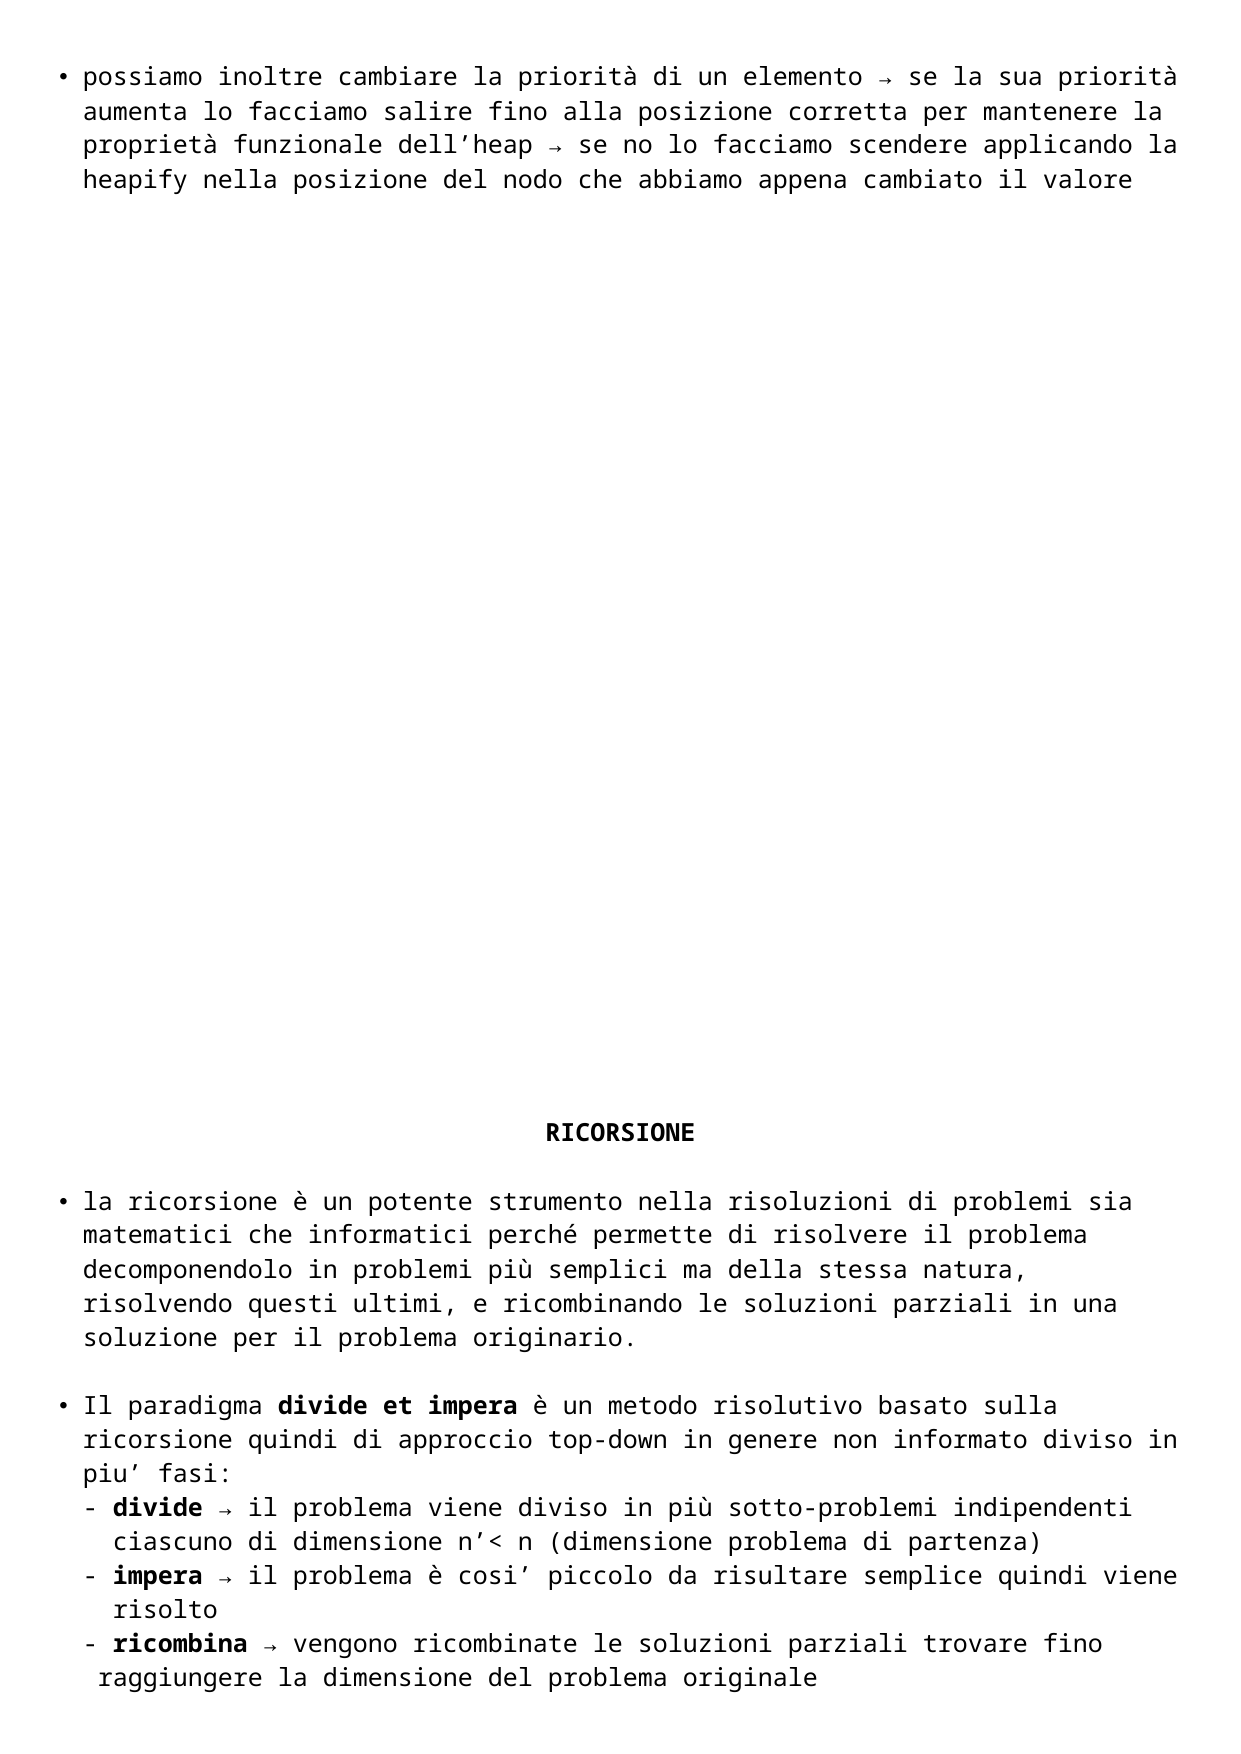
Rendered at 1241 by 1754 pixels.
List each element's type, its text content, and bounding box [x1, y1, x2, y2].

list Il paradigma divide et impera è un metodo risolutivo basato sulla ricorsione quindi di approccio top-down in genere non informato diviso in piu’ fasi: [59, 1387, 1181, 1490]
list - impera → il problema è cosi’ piccolo da risultare semplice quindi viene risolto [59, 1558, 1181, 1626]
list - divide → il problema viene diviso in più sotto-problemi indipendenti ciascuno di dimensione n’< n (dimensione problema di partenza) [59, 1490, 1181, 1558]
text RICORSIONE [59, 1115, 1181, 1149]
list possiamo inoltre cambiare la priorità di un elemento → se la sua priorità aumenta lo facciamo salire fino alla posizione corretta per mantenere la proprietà funzionale dell’heap → se no lo facciamo scendere applicando la heapify nella posizione del nodo che abbiamo appena cambiato il valore [59, 59, 1181, 195]
list - ricombina → vengono ricombinate le soluzioni parziali trovare fino raggiungere la dimensione del problema originale [59, 1626, 1181, 1694]
list la ricorsione è un potente strumento nella risoluzioni di problemi sia matematici che informatici perché permette di risolvere il problema decomponendolo in problemi più semplici ma della stessa natura, risolvendo questi ultimi, e ricombinando le soluzioni parziali in una soluzione per il problema originario. [59, 1183, 1181, 1353]
